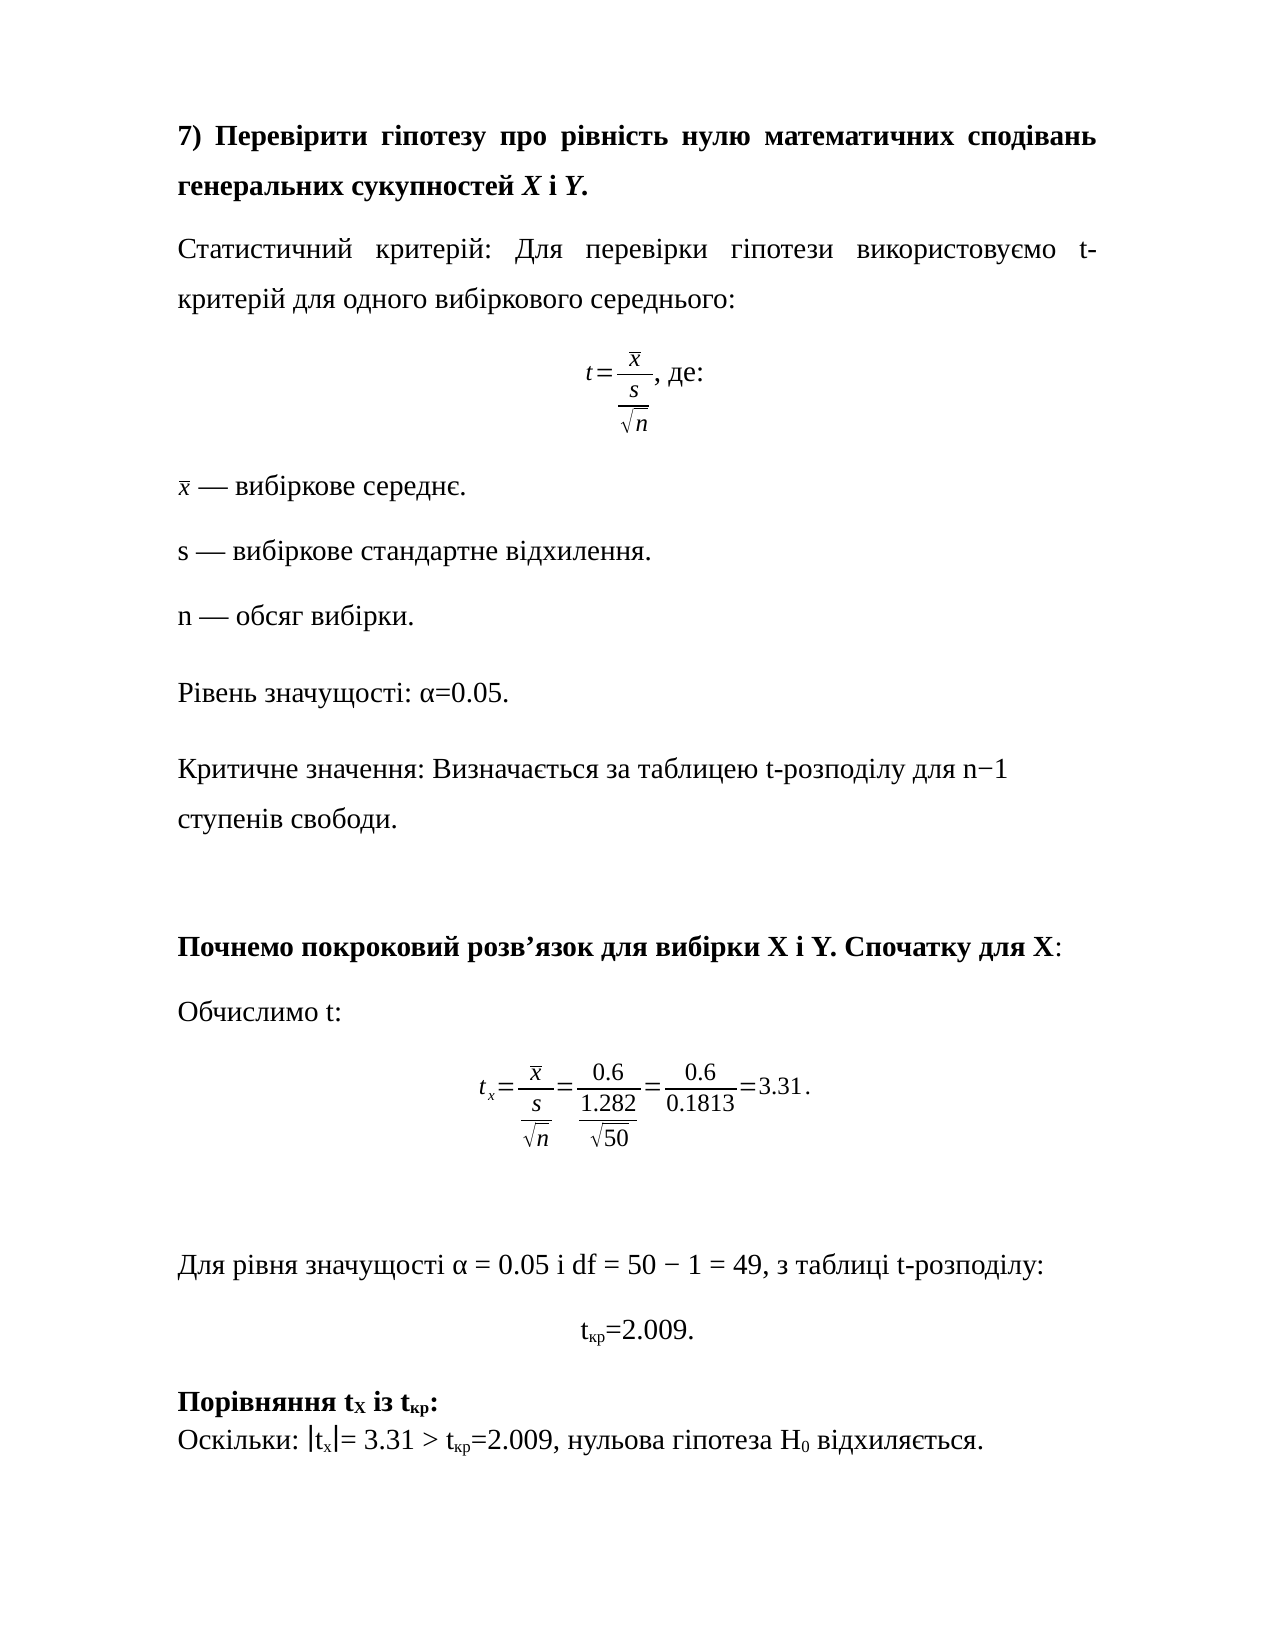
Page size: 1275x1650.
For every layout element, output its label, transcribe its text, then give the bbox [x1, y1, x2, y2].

subtitle Статистичний критерій: Для перевірки гіпотези використовуємо t-критерій для одного вибіркового середнього: [177, 231, 1098, 315]
text Порівняння tX із tкр: [177, 1384, 1098, 1417]
subtitle Критичне значення: Визначається за таблицею t-розподілу для n−1 ступенів свободи. [177, 751, 1098, 834]
text Оскільки: ∣tx∣= 3.31 > tкр=2.009, нульова гіпотеза H0 відхиляється. [177, 1422, 1098, 1456]
text s — вибіркове стандартне відхилення. [177, 533, 1098, 567]
text tкр=2.009. [177, 1312, 1098, 1346]
text Обчислимо t: [177, 994, 1098, 1027]
text Для рівня значущості α = 0.05 і df = 50 − 1 = 49, з таблиці t-розподілу: [177, 1247, 1098, 1281]
text , де: [177, 344, 1098, 437]
text Почнемо покроковий розв’язок для вибірки X і Y. Спочатку для X: [177, 929, 1098, 962]
text 7) Перевірити гіпотезу про рівність нулю математичних сподівань генеральних сукупностей X і Y. [177, 118, 1098, 202]
text — вибіркове середнє. [177, 468, 1098, 502]
subtitle Рівень значущості: α=0.05. [177, 675, 1098, 709]
text n — обсяг вибірки. [177, 598, 1098, 632]
